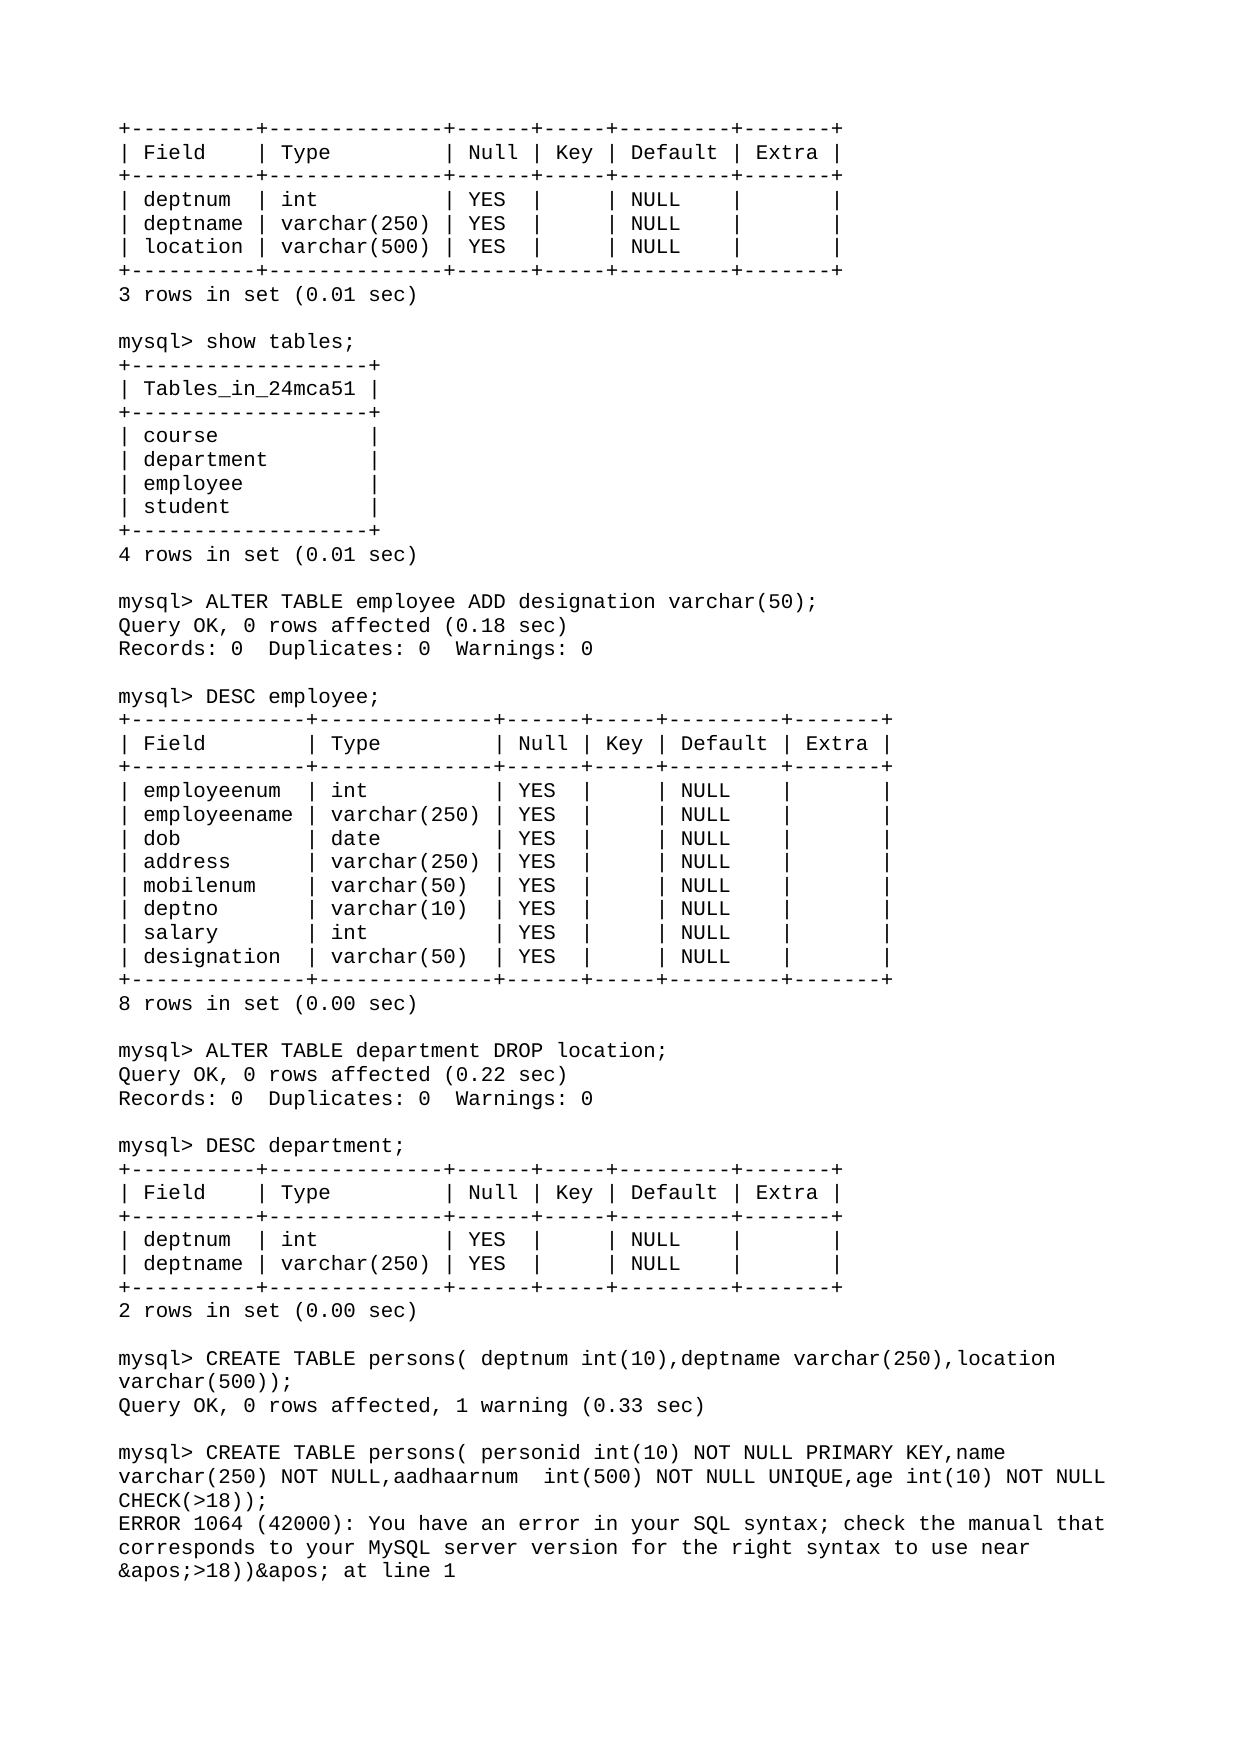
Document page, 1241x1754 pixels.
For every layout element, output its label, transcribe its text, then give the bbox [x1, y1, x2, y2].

text | student | [118, 496, 1122, 520]
text Records: 0 Duplicates: 0 Warnings: 0 [118, 1088, 1122, 1111]
text +--------------+--------------+------+-----+---------+-------+ [118, 757, 1122, 780]
text +-------------------+ [118, 354, 1122, 378]
text 2 rows in set (0.00 sec) [118, 1300, 1122, 1324]
text mysql> show tables; [118, 331, 1122, 354]
text mysql> ALTER TABLE employee ADD designation varchar(50); [118, 591, 1122, 615]
text mysql> DESC employee; [118, 686, 1122, 709]
text 8 rows in set (0.00 sec) [118, 993, 1122, 1017]
text +-------------------+ [118, 520, 1122, 544]
text | salary | int | YES | | NULL | | [118, 922, 1122, 946]
text 4 rows in set (0.01 sec) [118, 544, 1122, 567]
text mysql> CREATE TABLE persons( deptnum int(10),deptname varchar(250),location varchar(500)); [118, 1348, 1122, 1395]
text | employeenum | int | YES | | NULL | | [118, 780, 1122, 804]
text Query OK, 0 rows affected (0.22 sec) [118, 1064, 1122, 1088]
text Query OK, 0 rows affected, 1 warning (0.33 sec) [118, 1395, 1122, 1419]
text mysql> CREATE TABLE persons( personid int(10) NOT NULL PRIMARY KEY,name varchar(250) NOT NULL,aadhaarnum int(500) NOT NULL UNIQUE,age int(10) NOT NULL CHECK(>18)); [118, 1442, 1122, 1513]
text | deptname | varchar(250) | YES | | NULL | | [118, 1253, 1122, 1277]
text | mobilenum | varchar(50) | YES | | NULL | | [118, 875, 1122, 898]
text +--------------+--------------+------+-----+---------+-------+ [118, 969, 1122, 993]
text Query OK, 0 rows affected (0.18 sec) [118, 615, 1122, 638]
text +-------------------+ [118, 402, 1122, 426]
text | department | [118, 449, 1122, 473]
text | Field | Type | Null | Key | Default | Extra | [118, 733, 1122, 757]
text 3 rows in set (0.01 sec) [118, 284, 1122, 307]
text | deptnum | int | YES | | NULL | | [118, 189, 1122, 213]
text | dob | date | YES | | NULL | | [118, 827, 1122, 851]
text +----------+--------------+------+-----+---------+-------+ [118, 1206, 1122, 1229]
text | deptnum | int | YES | | NULL | | [118, 1229, 1122, 1253]
text | employeename | varchar(250) | YES | | NULL | | [118, 804, 1122, 827]
text +----------+--------------+------+-----+---------+-------+ [118, 118, 1122, 142]
text | course | [118, 426, 1122, 449]
text ERROR 1064 (42000): You have an error in your SQL syntax; check the manual that corresponds to your MySQL server version for the right syntax to use near &apos;>18))&apos; at line 1 [118, 1513, 1122, 1584]
text mysql> DESC department; [118, 1135, 1122, 1158]
text | designation | varchar(50) | YES | | NULL | | [118, 946, 1122, 969]
text | location | varchar(500) | YES | | NULL | | [118, 236, 1122, 260]
text | address | varchar(250) | YES | | NULL | | [118, 851, 1122, 875]
text +----------+--------------+------+-----+---------+-------+ [118, 260, 1122, 284]
text | employee | [118, 473, 1122, 496]
text +----------+--------------+------+-----+---------+-------+ [118, 1277, 1122, 1300]
text | deptno | varchar(10) | YES | | NULL | | [118, 898, 1122, 922]
text | Field | Type | Null | Key | Default | Extra | [118, 1182, 1122, 1206]
text +----------+--------------+------+-----+---------+-------+ [118, 1158, 1122, 1182]
text | deptname | varchar(250) | YES | | NULL | | [118, 213, 1122, 236]
text +--------------+--------------+------+-----+---------+-------+ [118, 709, 1122, 733]
text +----------+--------------+------+-----+---------+-------+ [118, 165, 1122, 189]
text Records: 0 Duplicates: 0 Warnings: 0 [118, 638, 1122, 662]
text | Field | Type | Null | Key | Default | Extra | [118, 142, 1122, 165]
text | Tables_in_24mca51 | [118, 378, 1122, 402]
text mysql> ALTER TABLE department DROP location; [118, 1040, 1122, 1064]
